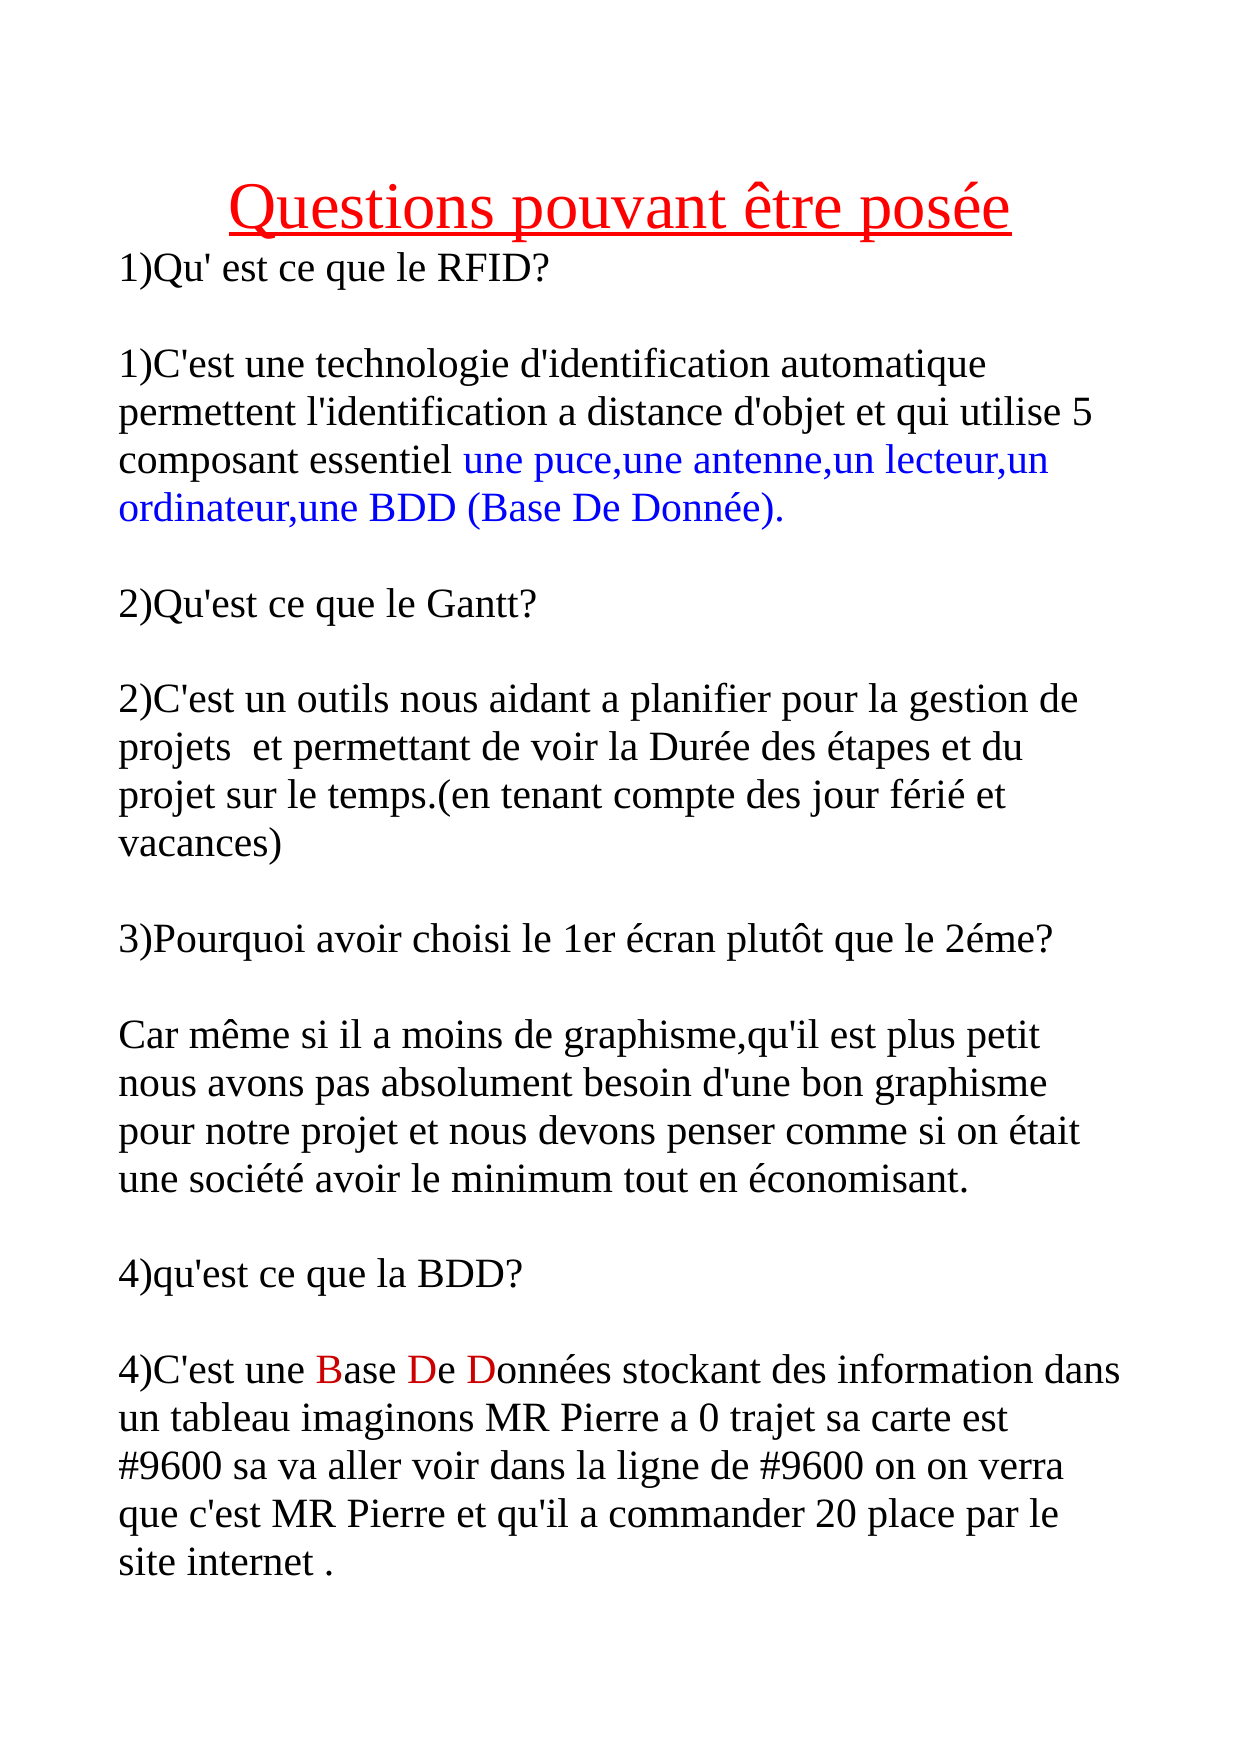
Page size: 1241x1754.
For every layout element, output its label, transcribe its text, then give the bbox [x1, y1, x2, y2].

text 3)Pourquoi avoir choisi le 1er écran plutôt que le 2éme? [118, 913, 1122, 961]
text 1)C'est une technologie d'identification automatique permettent l'identification a distance d'objet et qui utilise 5 composant essentiel une puce,une antenne,un lecteur,un ordinateur,une BDD (Base De Donnée). [118, 338, 1122, 530]
text 2)C'est un outils nous aidant a planifier pour la gestion de projets et permettant de voir la Durée des étapes et du projet sur le temps.(en tenant compte des jour férié et vacances) [118, 674, 1122, 866]
text 4)C'est une Base De Données stockant des information dans un tableau imaginons MR Pierre a 0 trajet sa carte est #9600 sa va aller voir dans la ligne de #9600 on on verra que c'est MR Pierre et qu'il a commander 20 place par le site internet . [118, 1345, 1122, 1584]
text 1)Qu' est ce que le RFID? [118, 243, 1122, 291]
text Questions pouvant être posée [118, 166, 1122, 243]
text 2)Qu'est ce que le Gantt? [118, 578, 1122, 626]
text 4)qu'est ce que la BDD? [118, 1249, 1122, 1297]
text Car même si il a moins de graphisme,qu'il est plus petit nous avons pas absolument besoin d'une bon graphisme pour notre projet et nous devons penser comme si on était une société avoir le minimum tout en économisant. [118, 1009, 1122, 1201]
